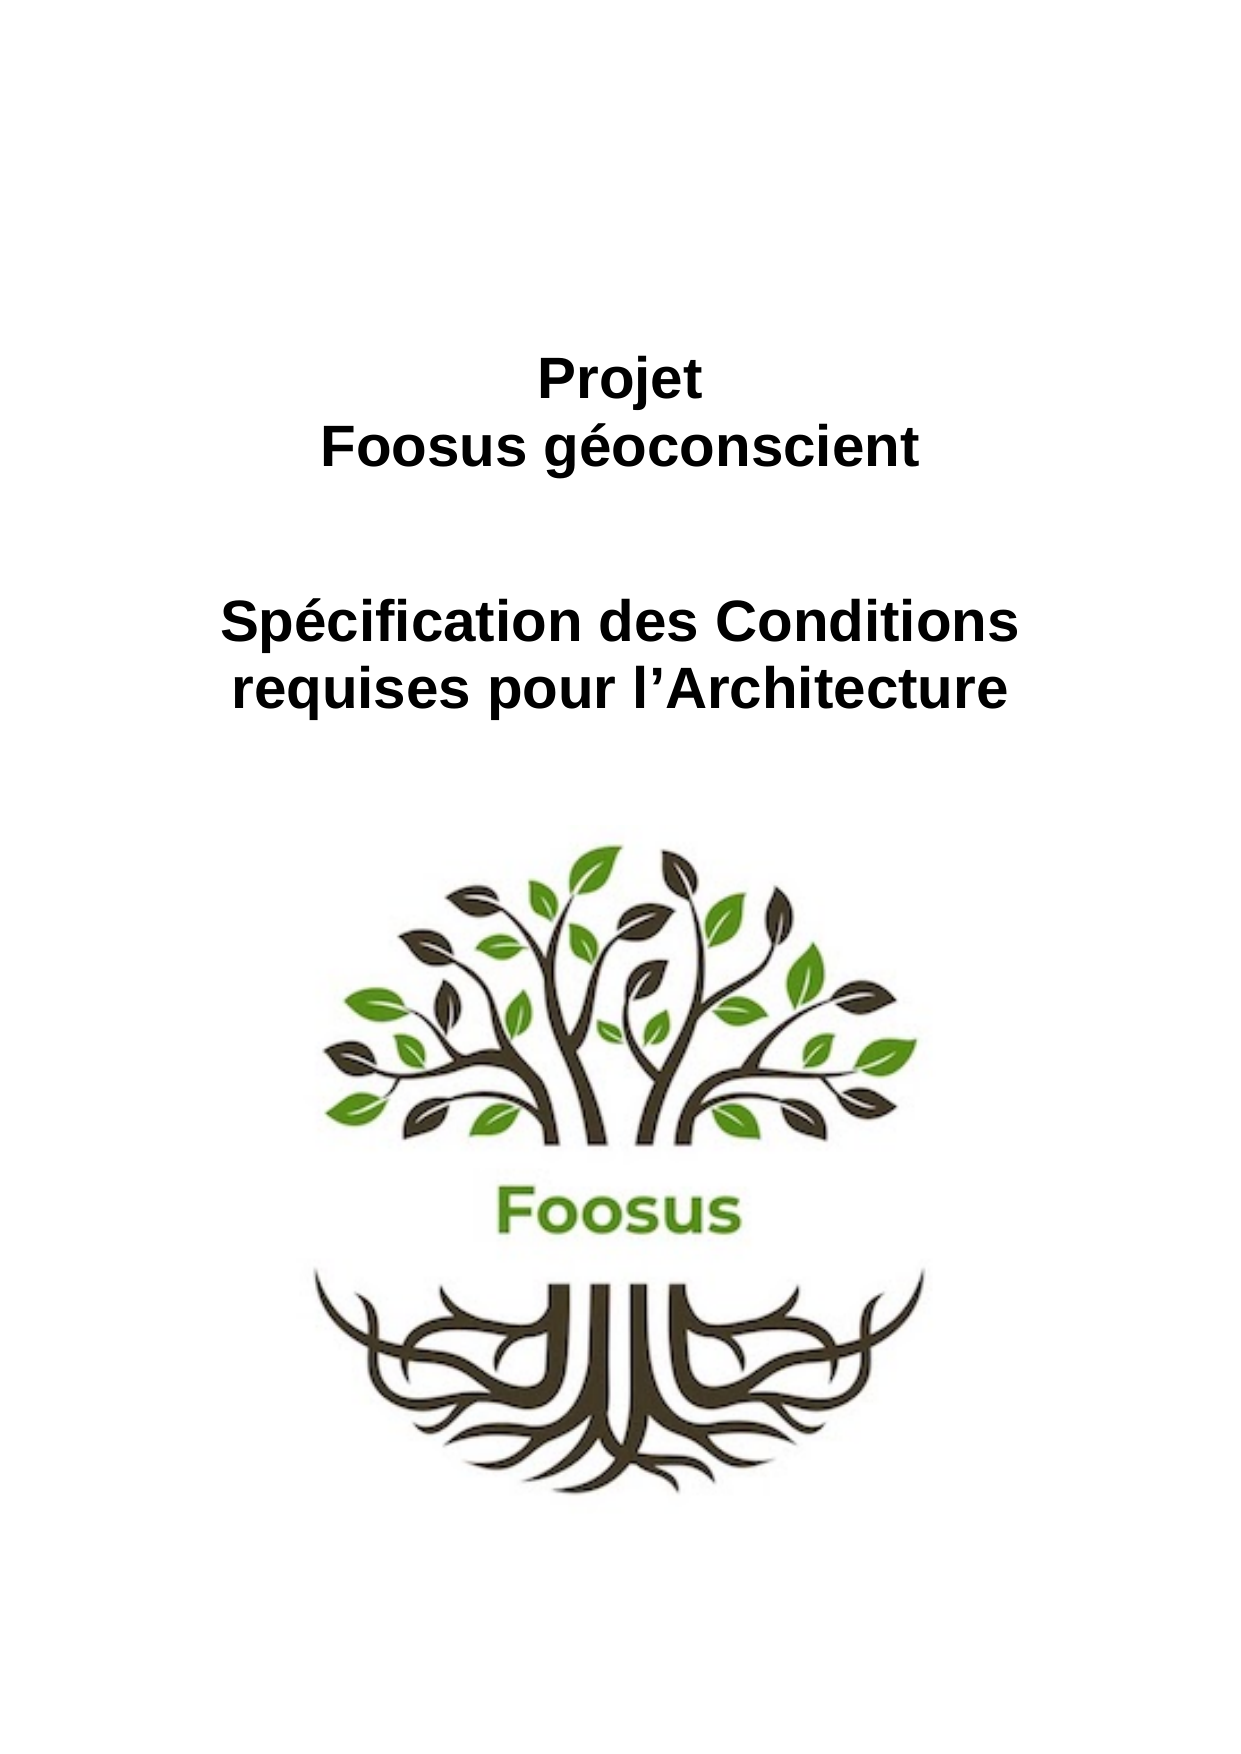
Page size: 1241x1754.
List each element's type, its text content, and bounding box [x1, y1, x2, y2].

title Spécification des Conditions requises pour l’Architecture [118, 587, 1122, 721]
picture [280, 825, 960, 1516]
title Projet Foosus géoconscient [118, 344, 1122, 478]
